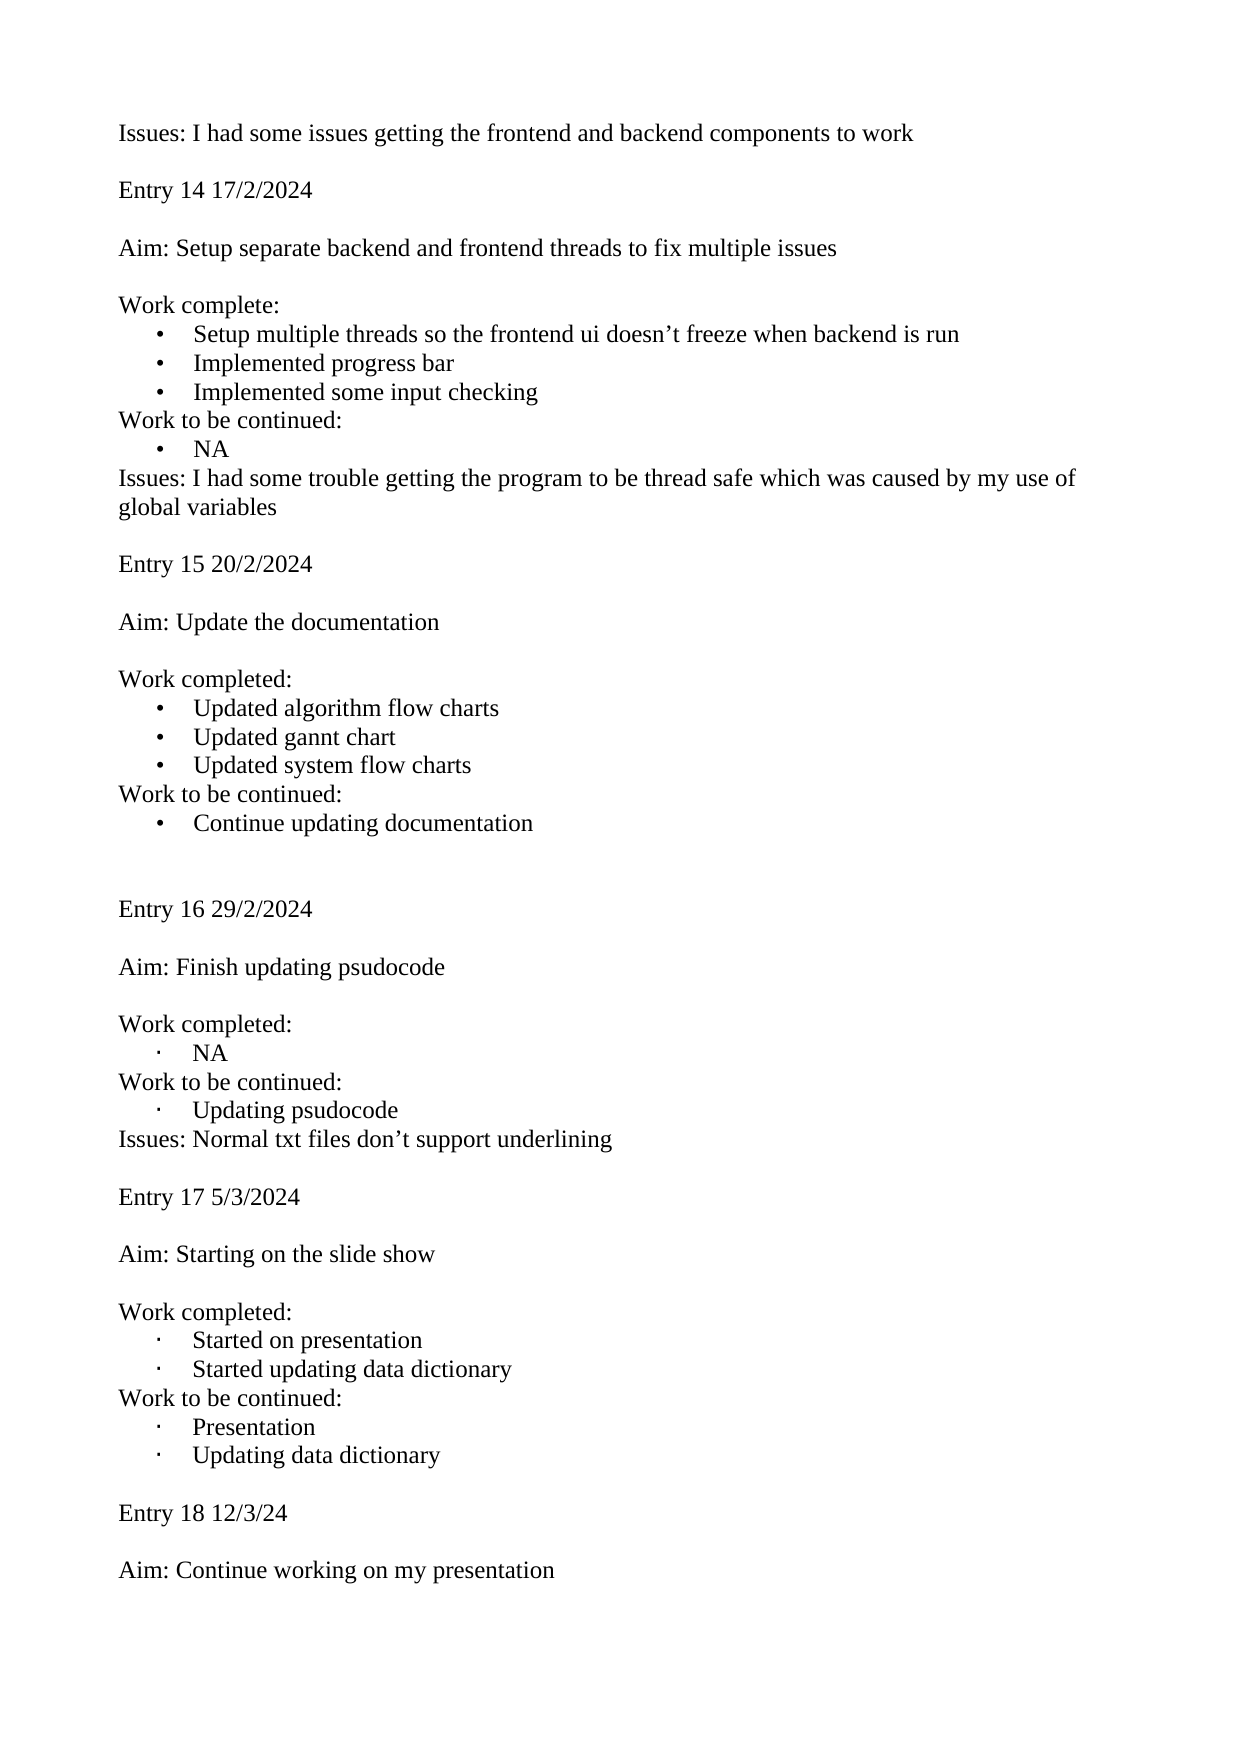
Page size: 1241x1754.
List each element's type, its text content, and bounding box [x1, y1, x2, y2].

text Entry 14 17/2/2024 [118, 176, 1122, 204]
text Work completed: [118, 1297, 1122, 1326]
list Continue updating documentation [156, 808, 1122, 837]
list Updated gannt chart [156, 722, 1122, 751]
text Issues: I had some trouble getting the program to be thread safe which was caused by my use of global variables [118, 463, 1122, 521]
text Work to be continued: [118, 1383, 1122, 1412]
text Work completed: [118, 1009, 1122, 1038]
text Work to be continued: [118, 406, 1122, 434]
list Implemented progress bar [156, 348, 1122, 377]
text Work to be continued: [118, 779, 1122, 808]
list Updated system flow charts [156, 751, 1122, 779]
text Entry 17 5/3/2024 [118, 1182, 1122, 1211]
text Work complete: [118, 291, 1122, 319]
list Setup multiple threads so the frontend ui doesn’t freeze when backend is run [156, 319, 1122, 348]
text Work completed: [118, 664, 1122, 693]
list Updating data dictionary [154, 1441, 1122, 1469]
list Presentation [154, 1412, 1122, 1441]
text Entry 15 20/2/2024 [118, 549, 1122, 578]
list NA [154, 1038, 1122, 1067]
text Aim: Setup separate backend and frontend threads to fix multiple issues [118, 233, 1122, 262]
text Work to be continued: [118, 1067, 1122, 1096]
text Issues: Normal txt files don’t support underlining [118, 1124, 1122, 1153]
text Aim: Continue working on my presentation [118, 1556, 1122, 1584]
text Aim: Update the documentation [118, 607, 1122, 636]
list Updating psudocode [154, 1096, 1122, 1124]
list Implemented some input checking [156, 377, 1122, 406]
text Aim: Finish updating psudocode [118, 952, 1122, 981]
text Entry 16 29/2/2024 [118, 894, 1122, 923]
list Updated algorithm flow charts [156, 693, 1122, 722]
list Started on presentation [154, 1326, 1122, 1354]
text Entry 18 12/3/24 [118, 1498, 1122, 1527]
text Issues: I had some issues getting the frontend and backend components to work [118, 118, 1122, 147]
list Started updating data dictionary [154, 1354, 1122, 1383]
text Aim: Starting on the slide show [118, 1239, 1122, 1268]
list NA [156, 434, 1122, 463]
